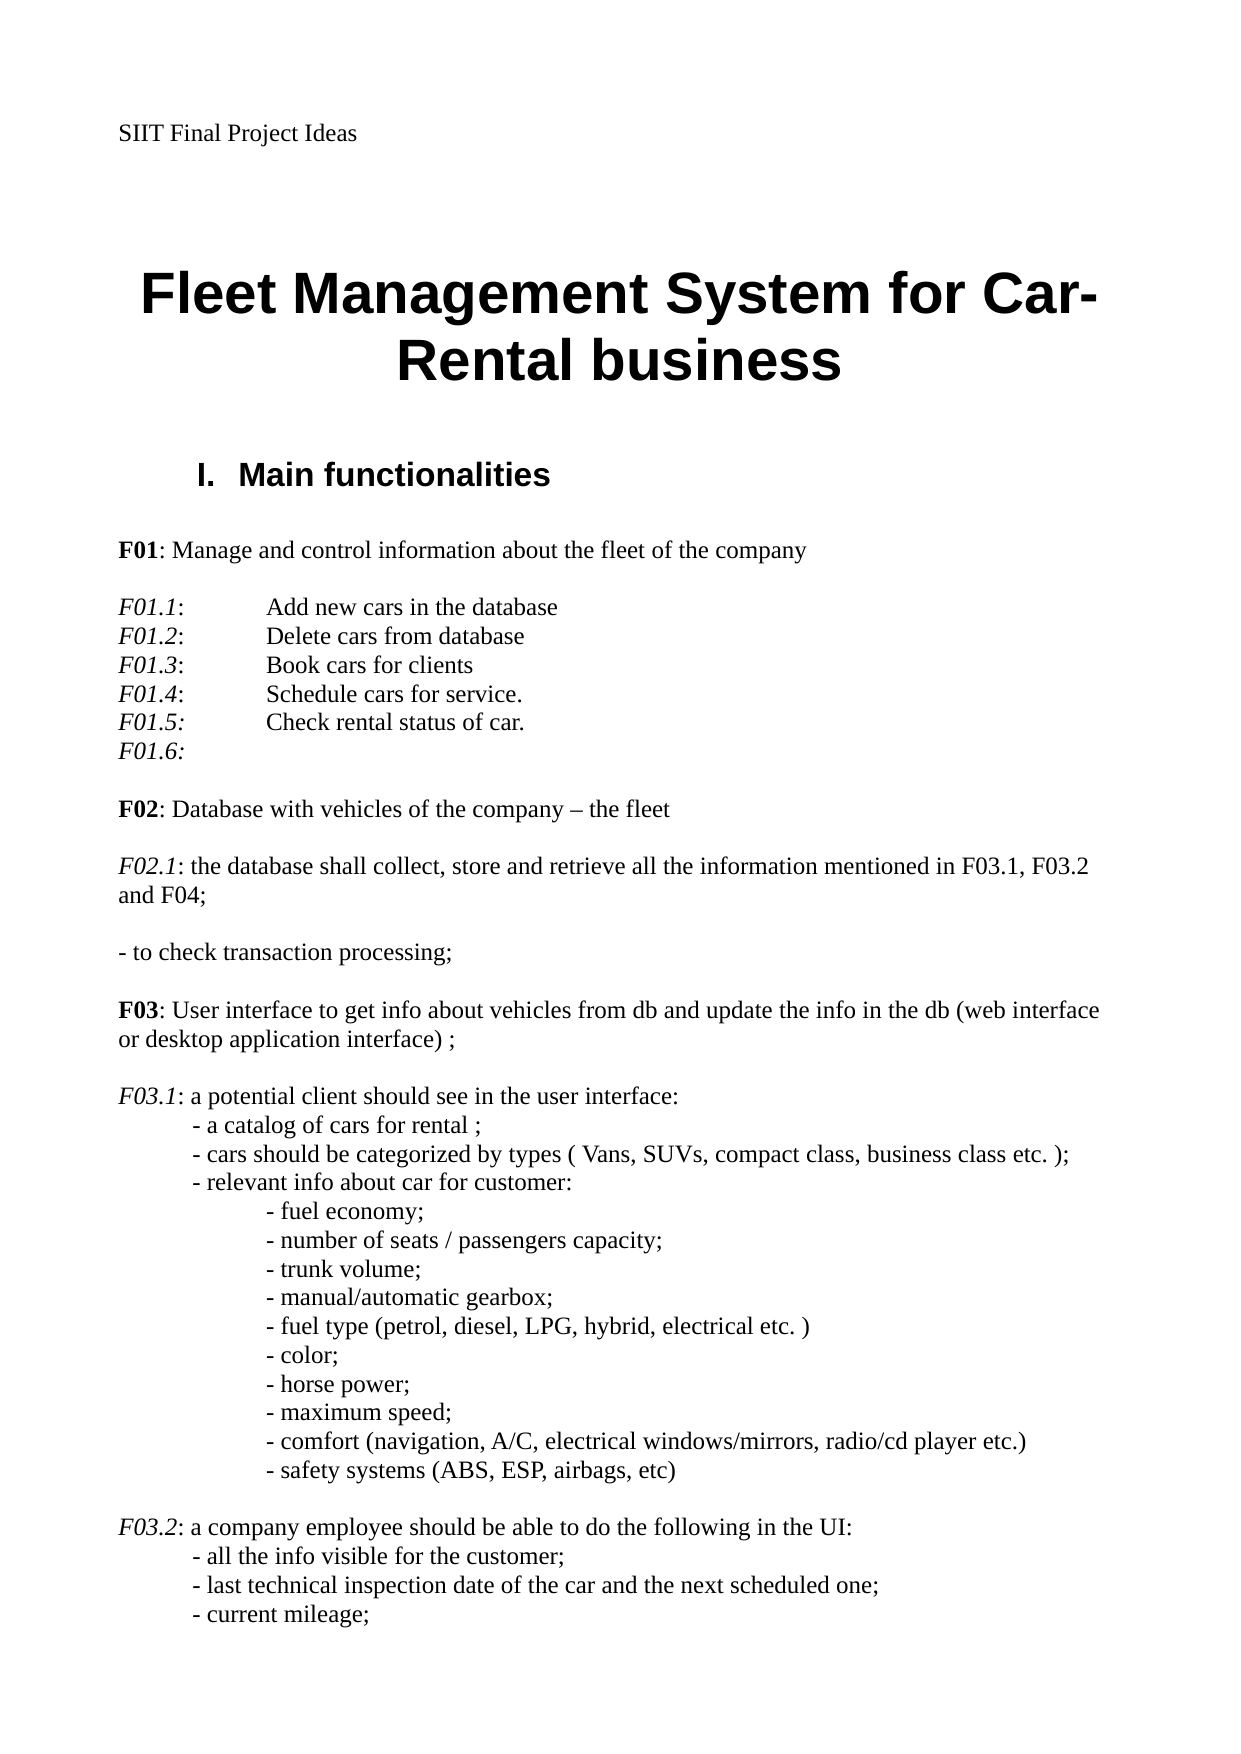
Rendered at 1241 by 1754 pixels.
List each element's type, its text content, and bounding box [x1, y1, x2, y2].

text F01.6: [118, 736, 1122, 765]
text - manual/automatic gearbox; [266, 1282, 1122, 1311]
text - maximum speed; [266, 1397, 1122, 1426]
text F01.5: Check rental status of car. [118, 707, 1122, 736]
text - all the info visible for the customer; [118, 1541, 1122, 1570]
title Fleet Management System for Car-Rental business [118, 259, 1122, 393]
text F01: Manage and control information about the fleet of the company [118, 535, 1122, 564]
text F03: User interface to get info about vehicles from db and update the info in the db (web interface or desktop application interface) ; [118, 995, 1122, 1052]
text F02.1: the database shall collect, store and retrieve all the information mentioned in F03.1, F03.2 and F04; [118, 851, 1122, 909]
text - relevant info about car for customer: [192, 1167, 1122, 1196]
text - a catalog of cars for rental ; [192, 1110, 1122, 1139]
text F02: Database with vehicles of the company – the fleet [118, 794, 1122, 822]
text F01.1: Add new cars in the database [118, 592, 1122, 621]
text - cars should be categorized by types ( Vans, SUVs, compact class, business class etc. ); [192, 1139, 1122, 1167]
text - to check transaction processing; [118, 937, 1122, 966]
text F01.2: Delete cars from database [118, 621, 1122, 650]
text - current mileage; [192, 1599, 1122, 1627]
text - safety systems (ABS, ESP, airbags, etc) [266, 1455, 1122, 1484]
text F01.3: Book cars for clients [118, 650, 1122, 679]
text - trunk volume; [266, 1254, 1122, 1282]
text F01.4: Schedule cars for service. [118, 679, 1122, 707]
text - last technical inspection date of the car and the next scheduled one; [192, 1570, 1122, 1599]
subtitle Main functionalities [197, 455, 1122, 494]
text F03.2: a company employee should be able to do the following in the UI: [118, 1512, 1122, 1541]
text - color; [266, 1340, 1122, 1369]
text - comfort (navigation, A/C, electrical windows/mirrors, radio/cd player etc.) [266, 1426, 1122, 1455]
text - horse power; [266, 1369, 1122, 1397]
text F03.1: a potential client should see in the user interface: [118, 1081, 1122, 1110]
text - fuel type (petrol, diesel, LPG, hybrid, electrical etc. ) [266, 1311, 1122, 1340]
text - fuel economy; [266, 1196, 1122, 1225]
text - number of seats / passengers capacity; [266, 1225, 1122, 1254]
